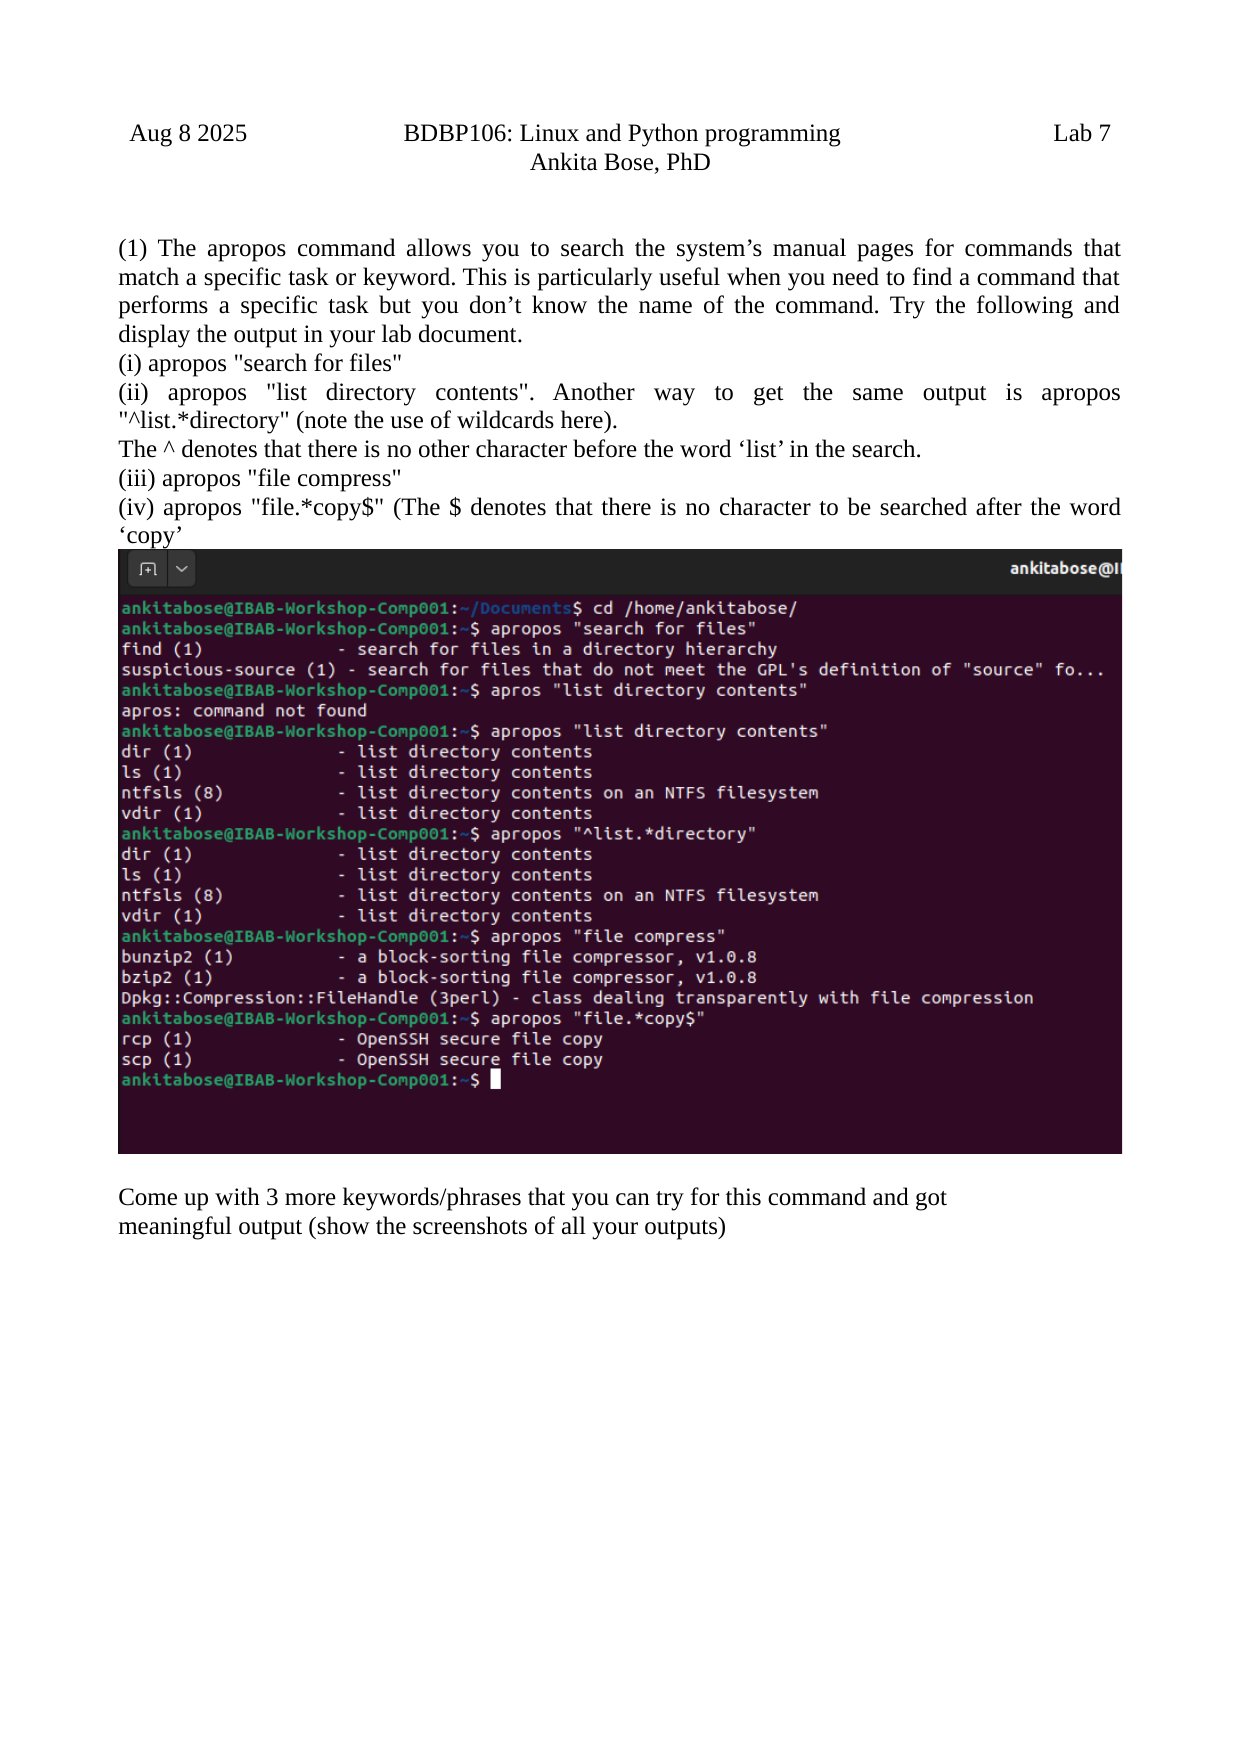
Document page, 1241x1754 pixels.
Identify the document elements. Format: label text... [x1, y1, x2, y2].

text meaningful output (show the screenshots of all your outputs) [118, 1211, 1122, 1240]
text The ^ denotes that there is no other character before the word ‘list’ in the search. [118, 434, 1122, 463]
text Come up with 3 more keywords/phrases that you can try for this command and got [118, 1182, 1122, 1211]
text (iv) apropos "file.*copy$" (The $ denotes that there is no character to be searched after the word ‘copy’ [118, 492, 1122, 549]
text (iii) apropos "file compress" [118, 463, 1122, 492]
picture [118, 549, 1123, 1154]
text Aug 8 2025 BDBP106: Linux and Python programming Lab 7 Ankita Bose, PhD [118, 118, 1122, 176]
text (i) apropos "search for files" [118, 348, 1122, 377]
text (1) The apropos command allows you to search the system’s manual pages for commands that match a specific task or keyword. This is particularly useful when you need to find a command that performs a specific task but you don’t know the name of the command. Try the following and display the output in your lab document. [118, 233, 1122, 348]
text (ii) apropos "list directory contents". Another way to get the same output is apropos "^list.*directory" (note the use of wildcards here). [118, 377, 1122, 434]
